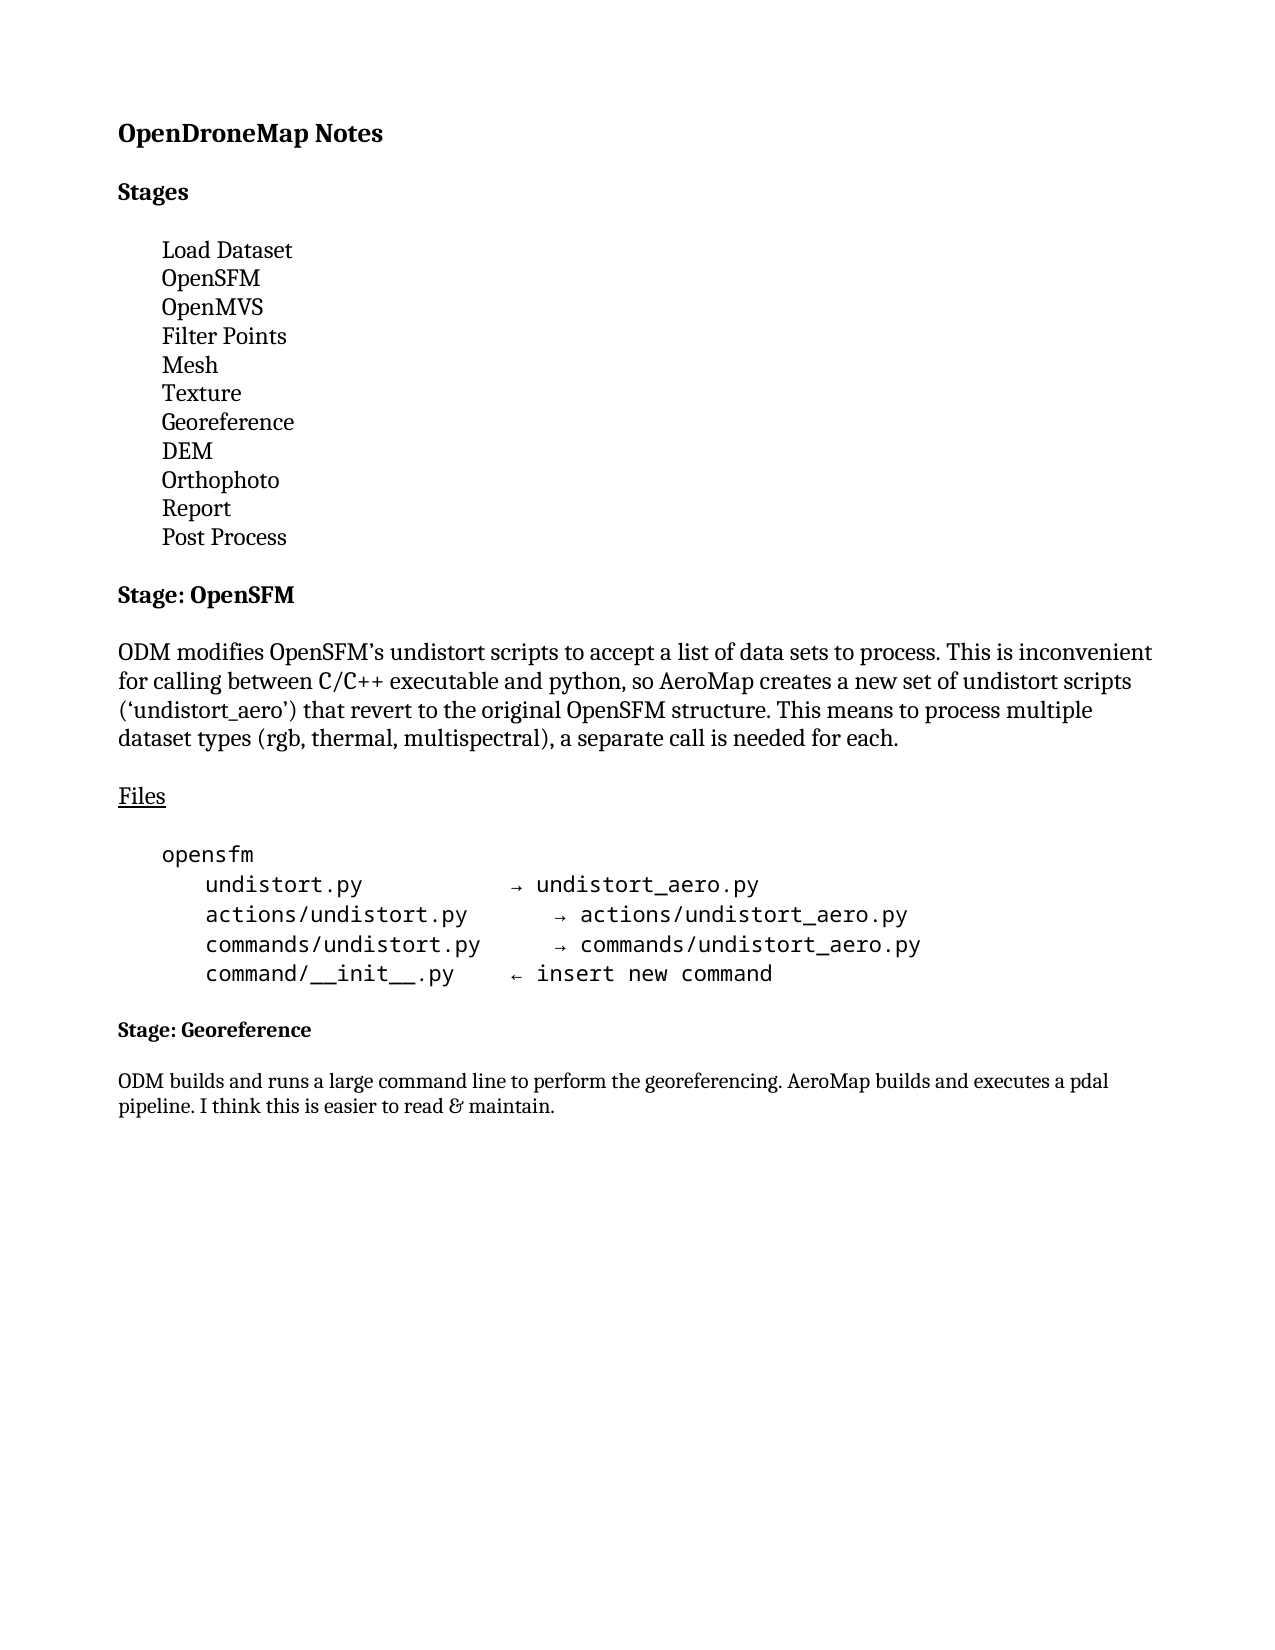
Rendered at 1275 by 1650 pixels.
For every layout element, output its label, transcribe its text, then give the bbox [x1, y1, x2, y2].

text ODM builds and runs a large command line to perform the georeferencing. AeroMap builds and executes a pdal pipeline. I think this is easier to read & maintain. [118, 1068, 1157, 1119]
text OpenSFM [118, 264, 1157, 293]
text Stages [118, 178, 1157, 207]
text OpenDroneMap Notes [118, 118, 1157, 149]
text Post Process [118, 523, 1157, 552]
text Stage: Georeference [118, 1018, 1157, 1043]
text ODM modifies OpenSFM’s undistort scripts to accept a list of data sets to process. This is inconvenient for calling between C/C++ executable and python, so AeroMap creates a new set of undistort scripts (‘undistort_aero’) that revert to the original OpenSFM structure. This means to process multiple dataset types (rgb, thermal, multispectral), a separate call is needed for each. [118, 638, 1157, 753]
text Georeference [118, 408, 1157, 437]
text Texture [118, 379, 1157, 408]
text Load Dataset [118, 236, 1157, 264]
text actions/undistort.py → actions/undistort_aero.py [118, 899, 1157, 929]
text Stage: OpenSFM [118, 581, 1157, 609]
text Mesh [118, 351, 1157, 379]
text Filter Points [118, 322, 1157, 351]
text commands/undistort.py → commands/undistort_aero.py [118, 929, 1157, 958]
text Report [118, 494, 1157, 523]
text Files [118, 782, 1157, 811]
text OpenMVS [118, 293, 1157, 322]
text Orthophoto [118, 466, 1157, 494]
text opensfm [118, 839, 1157, 869]
text DEM [118, 437, 1157, 466]
text undistort.py → undistort_aero.py [118, 869, 1157, 899]
text command/__init__.py ← insert new command [118, 958, 1157, 988]
